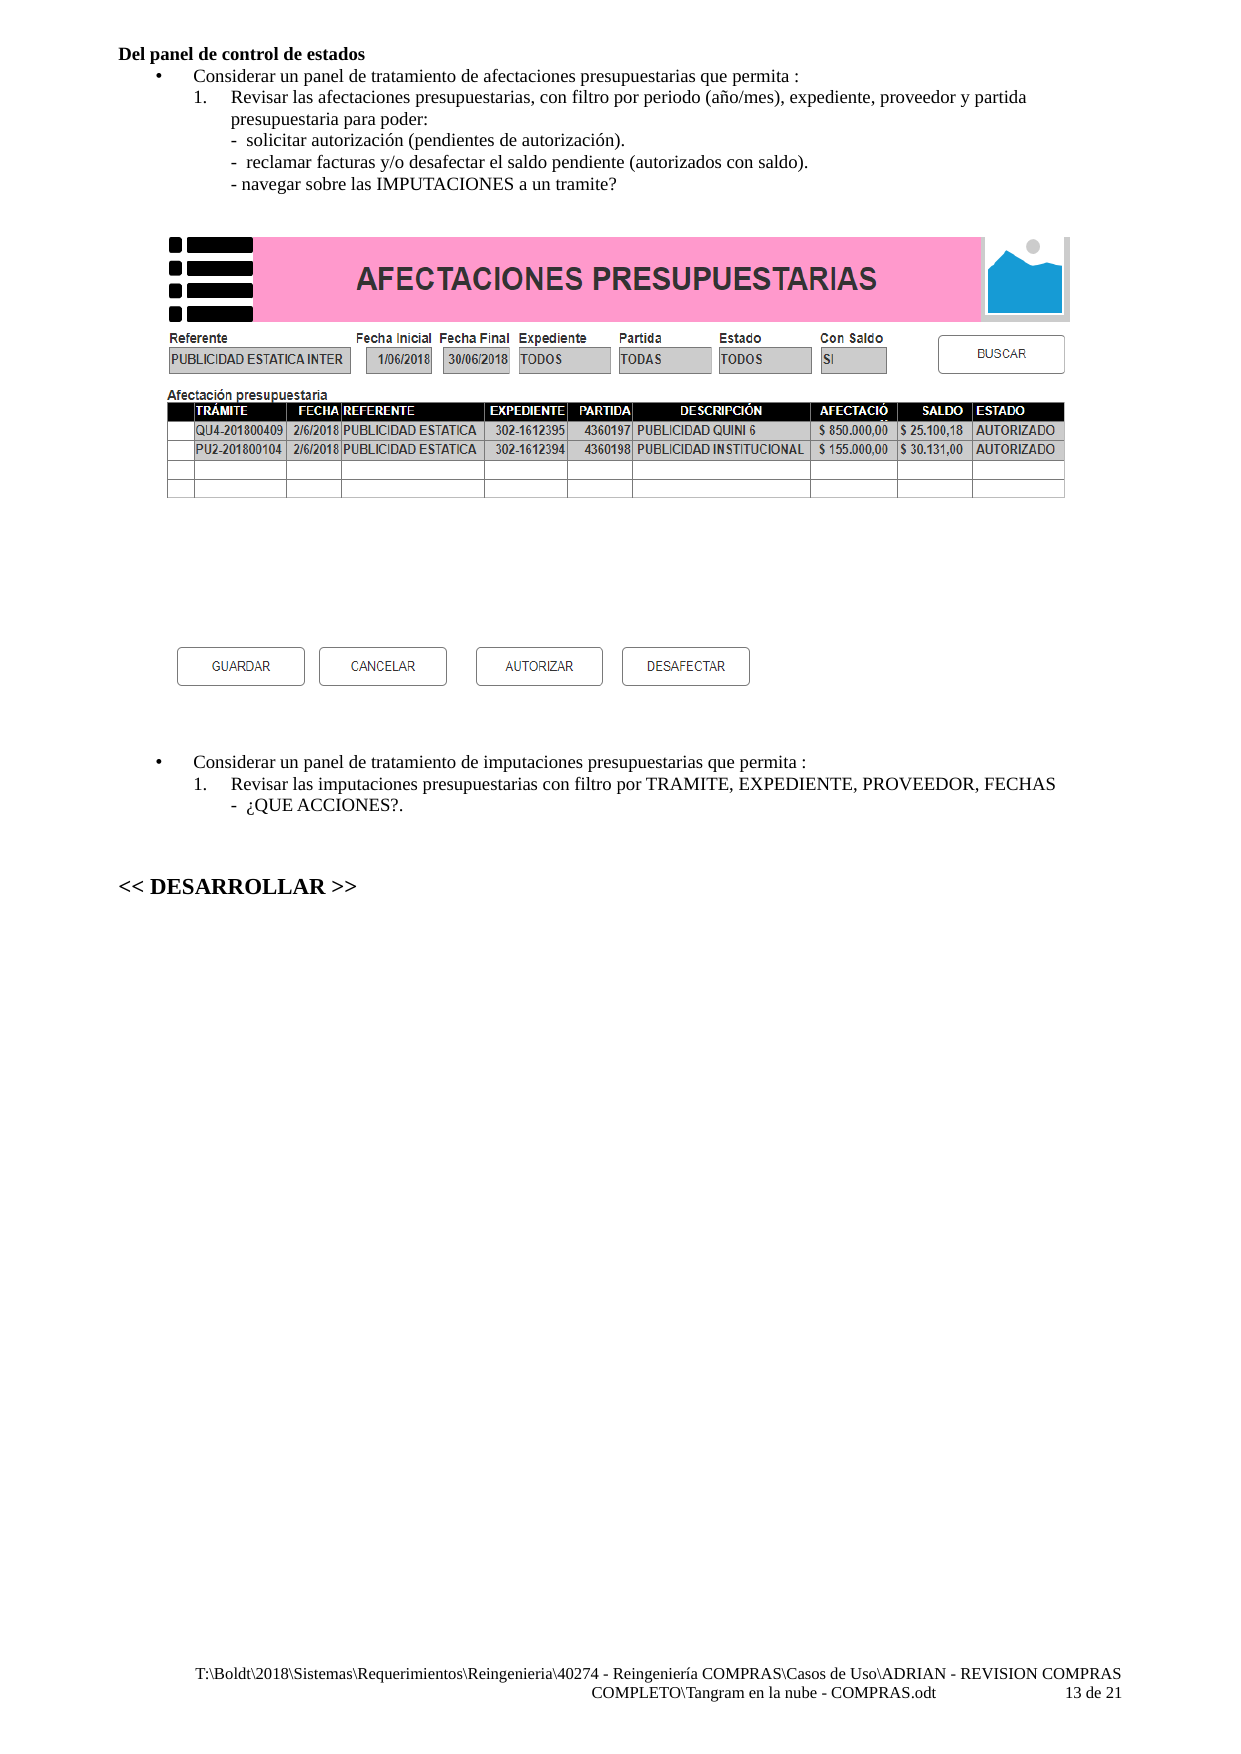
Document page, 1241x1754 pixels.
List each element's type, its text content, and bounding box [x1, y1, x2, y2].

list Revisar las afectaciones presupuestarias, con filtro por periodo (año/mes), expediente, proveedor y partida presupuestaria para poder: [193, 86, 1122, 129]
list - solicitar autorización (pendientes de autorización). [193, 129, 1122, 151]
list Considerar un panel de tratamiento de afectaciones presupuestarias que permita : [156, 64, 1122, 86]
list - ¿QUE ACCIONES?. [193, 794, 1122, 816]
text Del panel de control de estados [118, 43, 1122, 64]
list - reclamar facturas y/o desafectar el saldo pendiente (autorizados con saldo). [193, 151, 1122, 172]
list - navegar sobre las IMPUTACIONES a un tramite? [193, 172, 1122, 194]
list Considerar un panel de tratamiento de imputaciones presupuestarias que permita : [156, 751, 1122, 773]
text << DESARROLLAR >> [118, 873, 1122, 900]
picture [166, 237, 1075, 730]
list Revisar las imputaciones presupuestarias con filtro por TRAMITE, EXPEDIENTE, PROVEEDOR, FECHAS [193, 773, 1122, 794]
